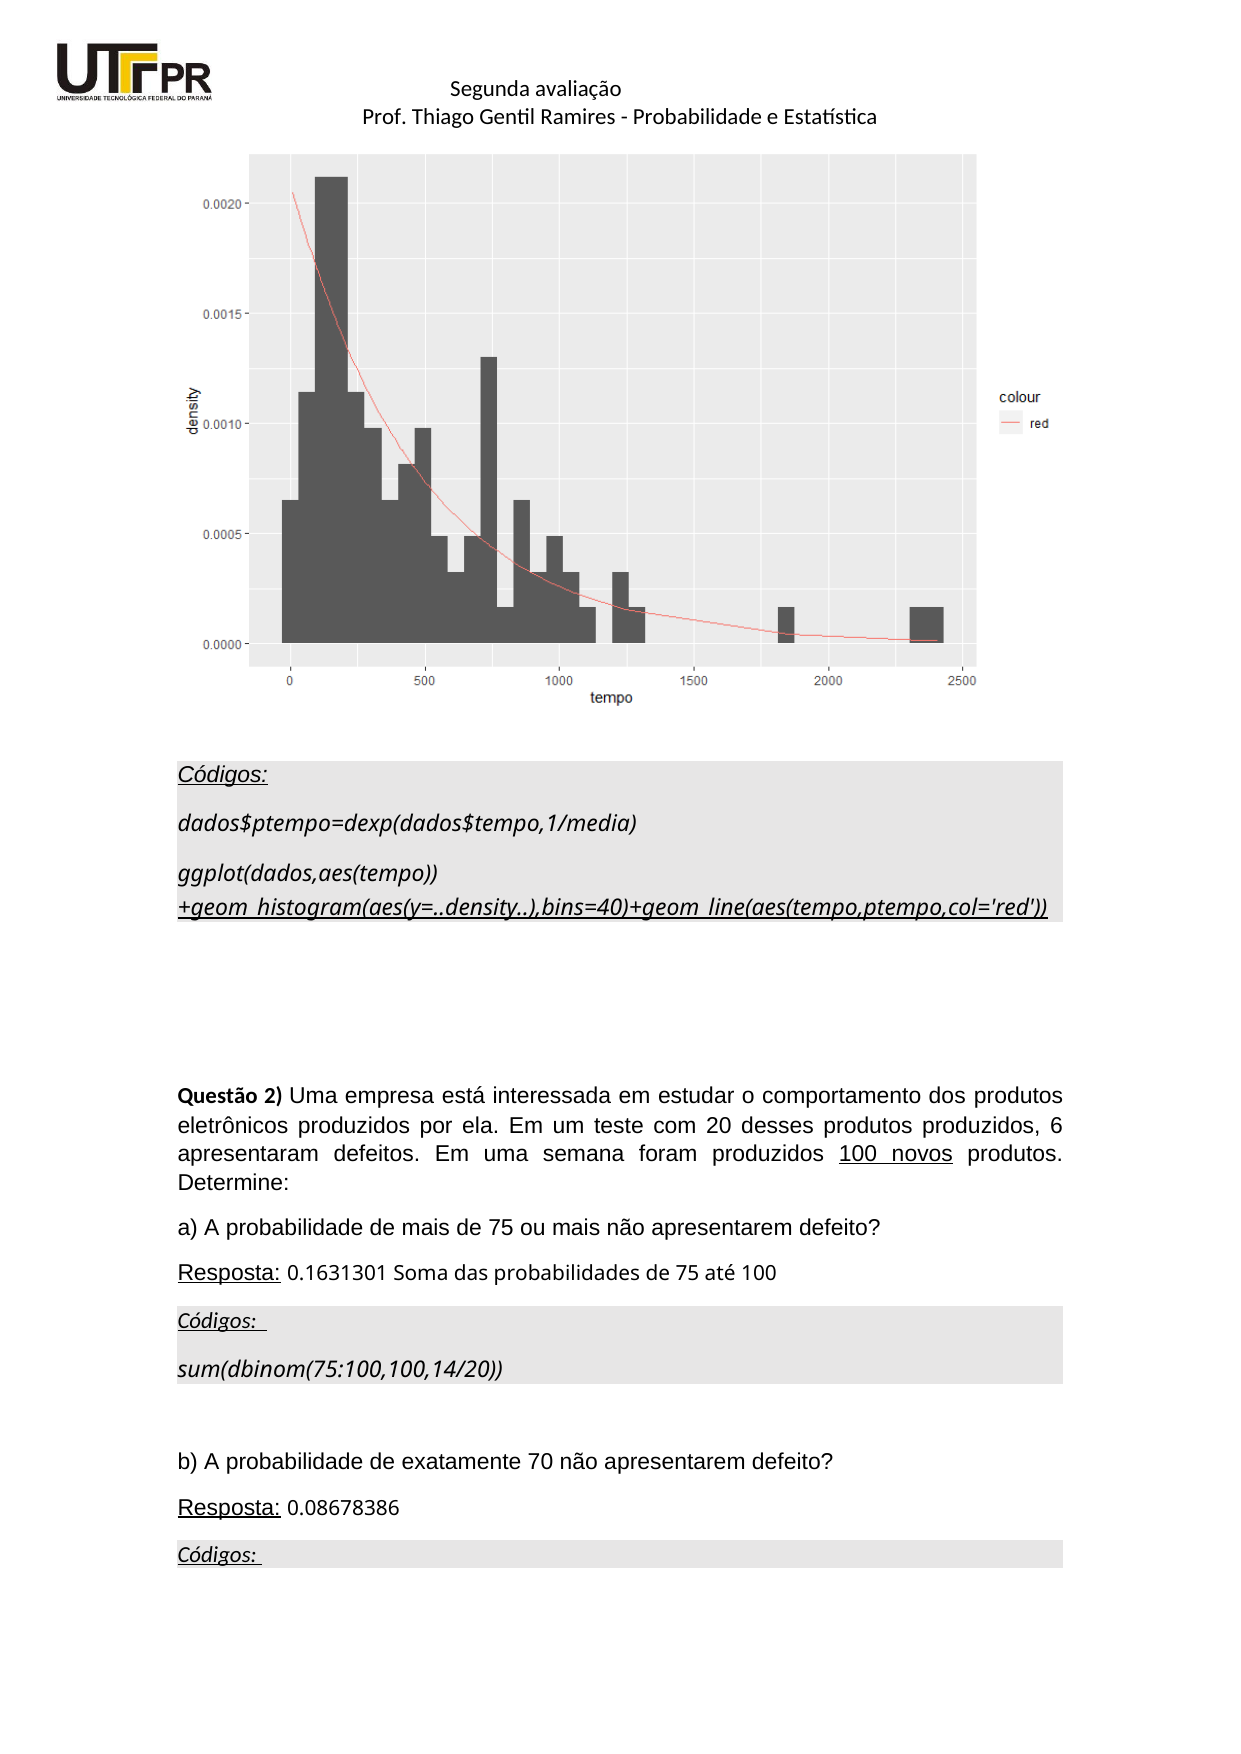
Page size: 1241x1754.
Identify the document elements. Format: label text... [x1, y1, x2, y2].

picture [177, 147, 1063, 713]
text Resposta: 0.08678386 [177, 1493, 1063, 1521]
text sum(dbinom(75:100,100,14/20)) [177, 1353, 1063, 1384]
text a) A probabilidade de mais de 75 ou mais não apresentarem defeito? [177, 1214, 1063, 1240]
text b) A probabilidade de exatamente 70 não apresentarem defeito? [177, 1448, 1063, 1474]
text Resposta: 0.1631301 Soma das probabilidades de 75 até 100 [177, 1258, 1063, 1287]
text Códigos: [177, 1540, 1063, 1568]
picture [56, 28, 212, 116]
text dados$ptempo=dexp(dados$tempo,1/media) [177, 806, 1063, 838]
text Questão 2) Uma empresa está interessada em estudar o comportamento dos produtos eletrônicos produzidos por ela. Em um teste com 20 desses produtos produzidos, 6 apresentaram defeitos. Em uma semana foram produzidos 100 novos produtos. Determine: [177, 1082, 1063, 1195]
text Códigos: [177, 761, 1063, 788]
text ggplot(dados,aes(tempo))+geom_histogram(aes(y=..density..),bins=40)+geom_line(aes(tempo,ptempo,col='red')) [177, 857, 1063, 922]
text Códigos: [177, 1306, 1063, 1334]
